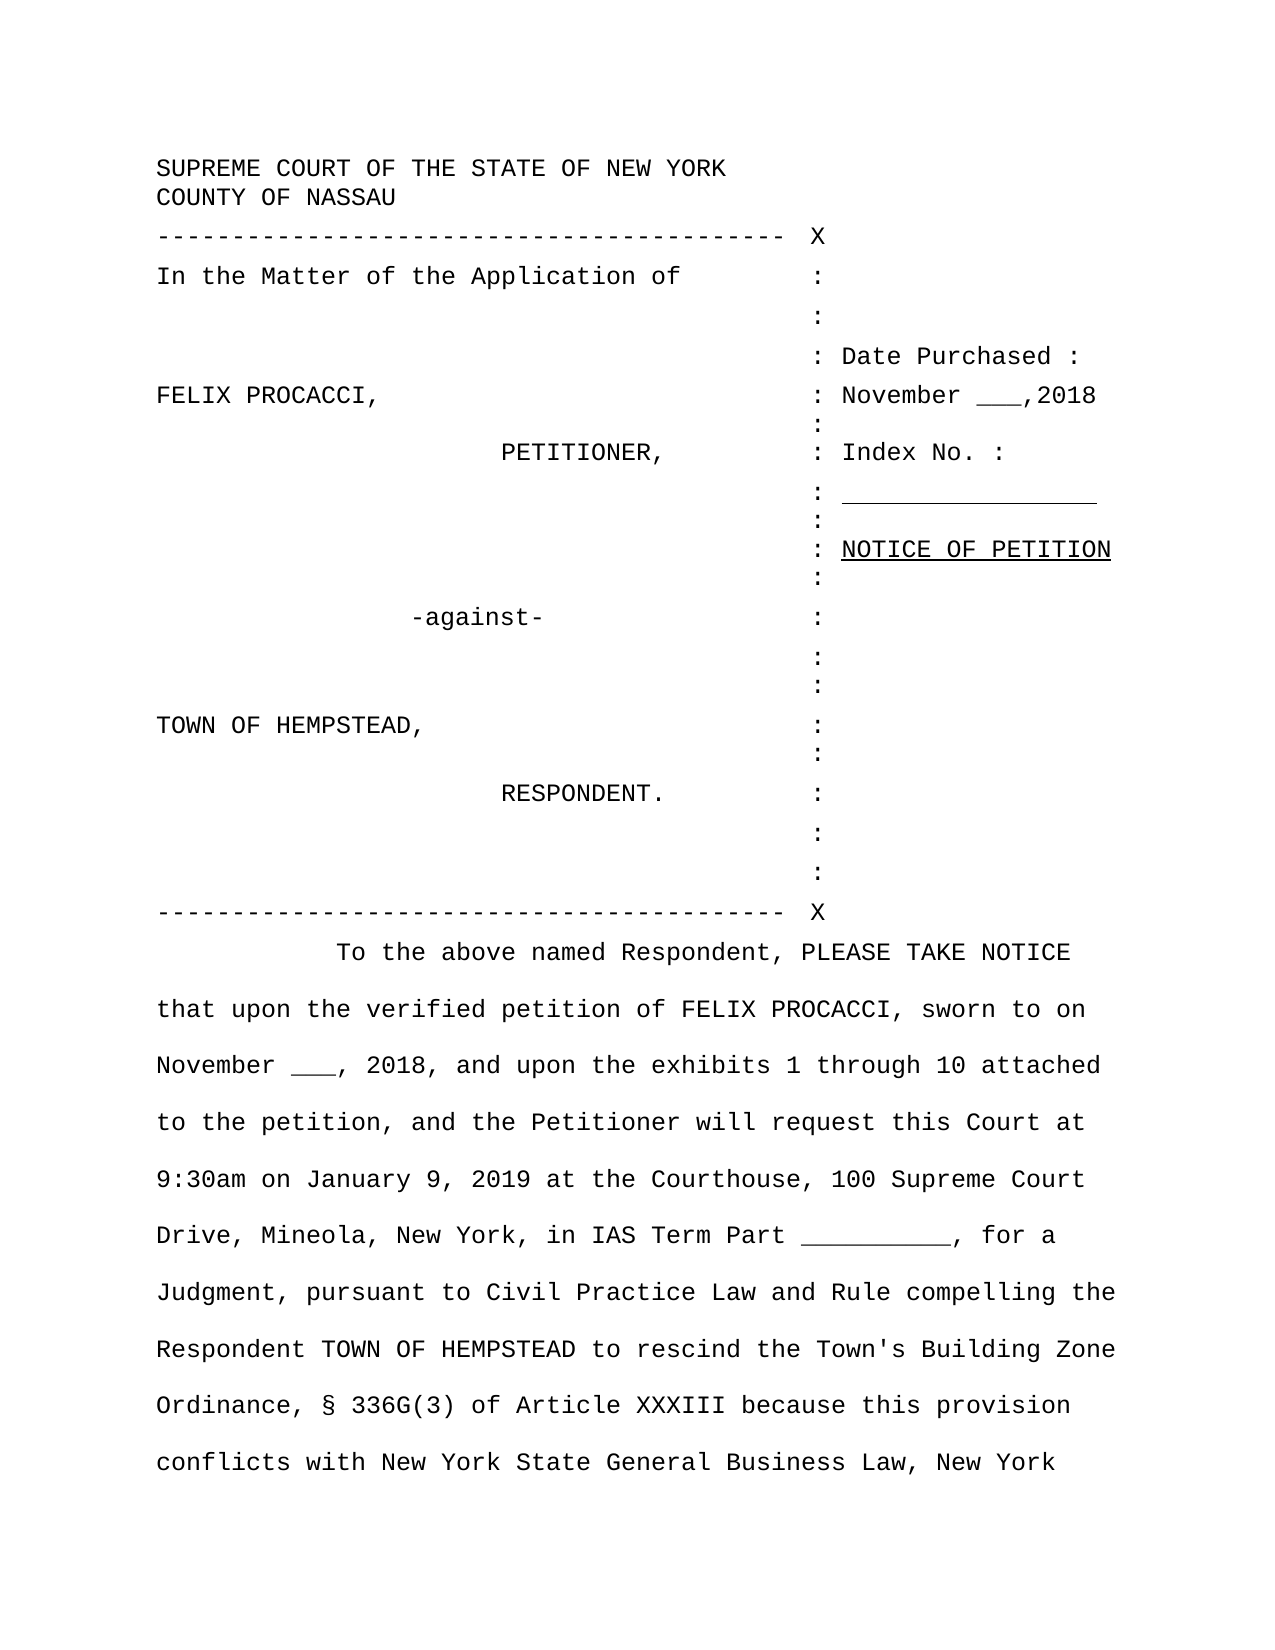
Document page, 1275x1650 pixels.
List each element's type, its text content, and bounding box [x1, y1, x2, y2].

table_header SUPREME COURT OF THE STATE OF NEW YORK COUNTY OF NASSAU [150, 150, 1125, 218]
table_cell NOTICE OF PETITION [836, 474, 1125, 598]
table_cell [826, 854, 836, 894]
table_cell [826, 814, 836, 854]
table_cell [826, 474, 836, 598]
table_cell : [804, 814, 826, 854]
table_cell November ___,2018 Index No. : [836, 377, 1125, 474]
table_cell [826, 218, 836, 258]
table_cell [836, 894, 1125, 934]
table_cell TOWN OF HEMPSTEAD, [150, 706, 804, 774]
table_cell [826, 706, 836, 774]
table_cell [836, 599, 1125, 638]
table_cell : [804, 338, 826, 377]
table_cell : [804, 258, 826, 298]
table_cell : [804, 854, 826, 894]
table_cell [836, 854, 1125, 894]
table_cell X [804, 894, 826, 934]
table_cell [826, 377, 836, 474]
table_cell [150, 474, 804, 598]
table_cell : : [804, 706, 826, 774]
table_cell [836, 218, 1125, 258]
table_cell [836, 814, 1125, 854]
table_cell [150, 814, 804, 854]
table_cell [826, 338, 836, 377]
table_cell [150, 638, 804, 706]
table_cell FELIX PROCACCI, PETITIONER, [150, 377, 804, 474]
table_cell [826, 599, 836, 638]
table_cell : [804, 599, 826, 638]
table_cell [826, 894, 836, 934]
table_cell : : : : [804, 474, 826, 598]
table_cell [836, 298, 1125, 337]
table_cell [826, 258, 836, 298]
table_cell [836, 775, 1125, 814]
table_cell [826, 298, 836, 337]
table_cell [836, 706, 1125, 774]
table_cell ------------------------------------------ [150, 218, 804, 258]
table_cell : : : [804, 377, 826, 474]
table_cell [836, 638, 1125, 706]
table_cell : [804, 298, 826, 337]
table_cell X [804, 218, 826, 258]
table_cell : : [804, 638, 826, 706]
table_cell ------------------------------------------ [150, 894, 804, 934]
table_cell In the Matter of the Application of [150, 258, 804, 298]
table_cell RESPONDENT. [150, 775, 804, 814]
table_cell [826, 775, 836, 814]
table_cell [150, 298, 804, 337]
table_cell : [804, 775, 826, 814]
table_cell [826, 638, 836, 706]
table_cell -against- [150, 599, 804, 638]
table_cell Date Purchased : [836, 338, 1125, 377]
table_cell [150, 338, 804, 377]
table_cell [836, 258, 1125, 298]
table_cell [150, 854, 804, 894]
table_cell To the above named Respondent, PLEASE TAKE NOTICE that upon the verified petition of Felix Procacci, sworn to on November ___, 2018, and upon the exhibits 1 through 10 attached to the petition, and the Petitioner will request this Court at 9:30am on January 9, 2019 at the Courthouse, 100 Supreme Court Drive, Mineola, New York, in IAS Term Part __________, for a Judgment, pursuant to Civil Practice Law and Rule compelling the Respondent TOWN OF HEMPSTEAD to rescind the Town's Building Zone Ordinance, § 336G(3) of Article XXXIII because this provision conflicts with New York State General Business Law, New York [150, 934, 1125, 1483]
